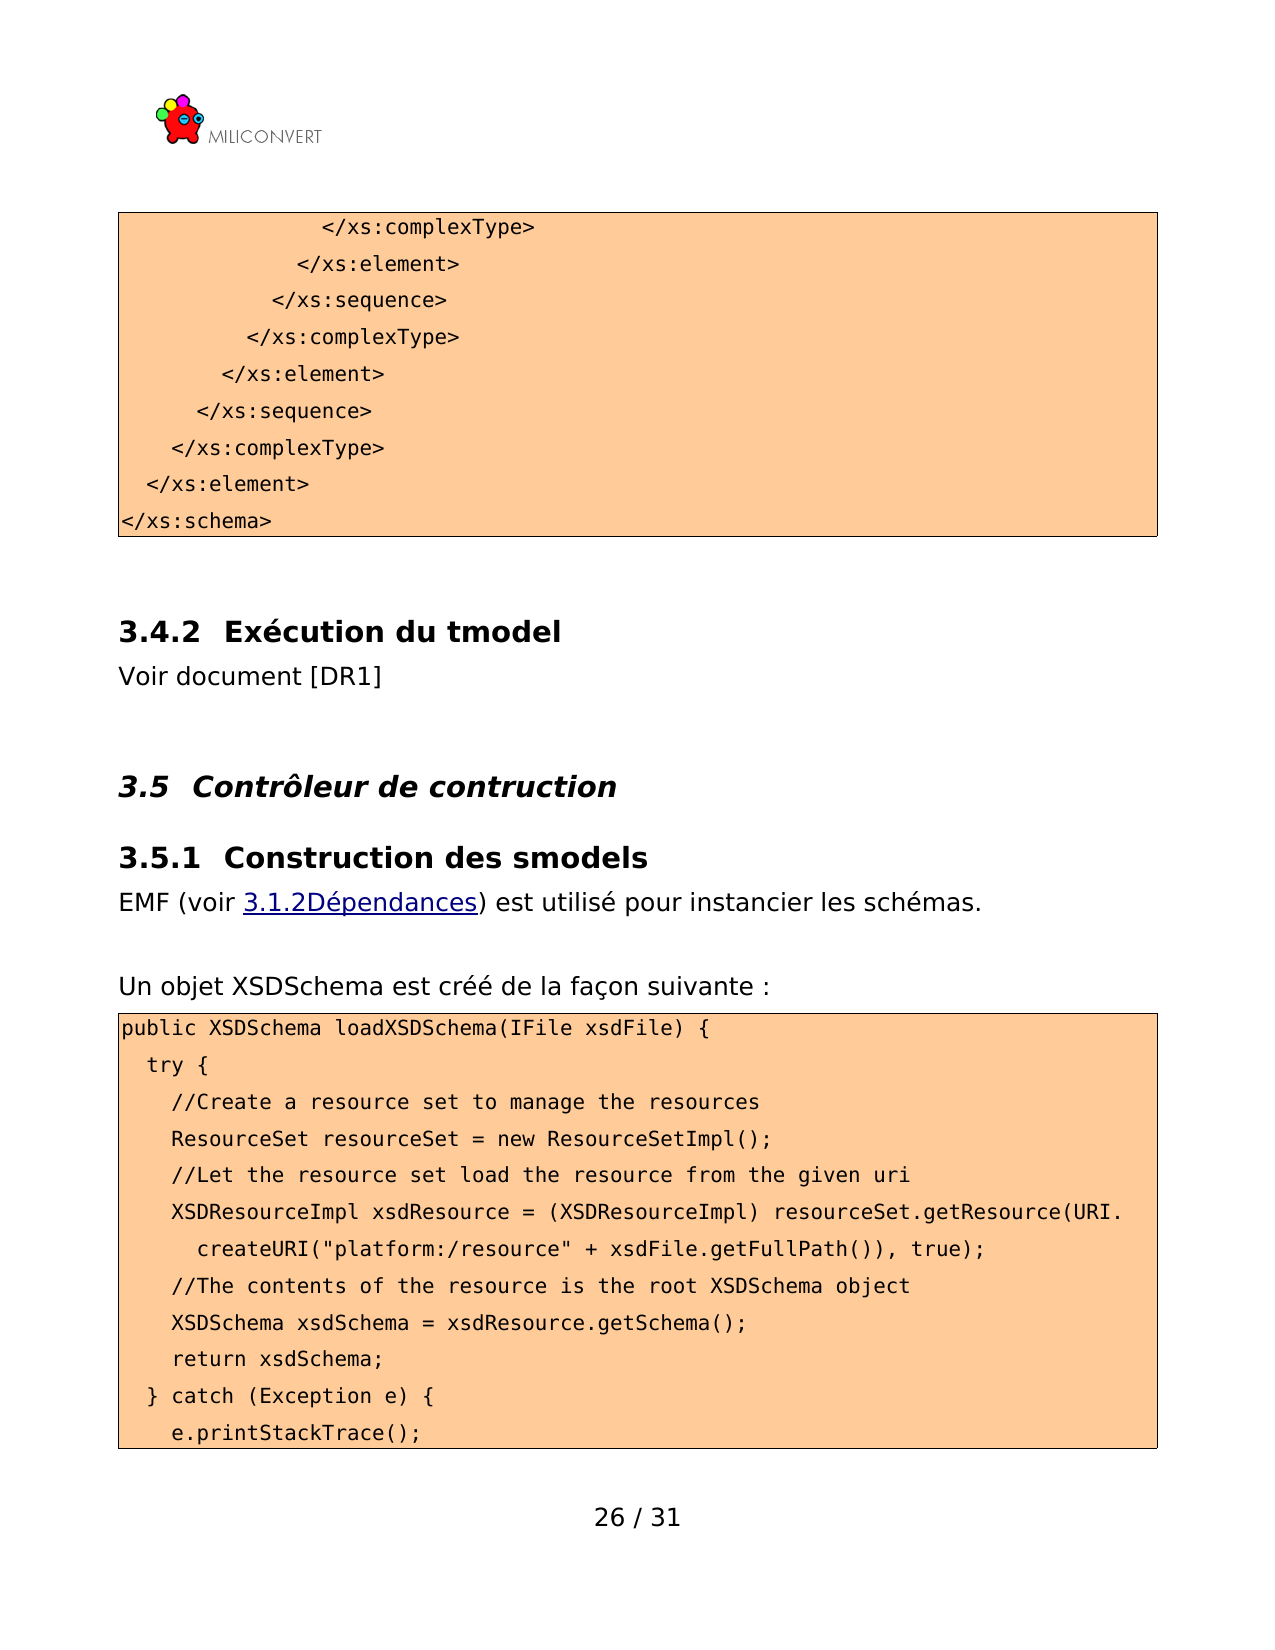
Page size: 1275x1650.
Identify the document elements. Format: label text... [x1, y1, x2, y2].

text Un objet XSDSchema est créé de la façon suivante : [118, 972, 1157, 1001]
text </xs:sequence> [119, 285, 1157, 313]
text //Create a resource set to manage the resources [119, 1087, 1157, 1114]
text EMF (voir 3.1.2Dépendances) est utilisé pour instancier les schémas. [118, 888, 1157, 917]
text Voir document [DR1] [118, 662, 1157, 691]
text </xs:sequence> [119, 396, 1157, 423]
text e.printStackTrace(); [119, 1418, 1157, 1448]
text </xs:element> [119, 248, 1157, 276]
text XSDResourceImpl xsdResource = (XSDResourceImpl) resourceSet.getResource(URI. [119, 1197, 1157, 1224]
subtitle Construction des smodels [118, 842, 1157, 876]
text </xs:element> [119, 359, 1157, 386]
text } catch (Exception e) { [119, 1381, 1157, 1408]
picture [132, 69, 354, 176]
text public XSDSchema loadXSDSchema(IFile xsdFile) { [119, 1014, 1157, 1041]
text ResourceSet resourceSet = new ResourceSetImpl(); [119, 1124, 1157, 1151]
text </xs:complexType> [119, 213, 1157, 239]
subtitle Contrôleur de contruction [118, 770, 1157, 804]
text </xs:complexType> [119, 322, 1157, 349]
text </xs:schema> [119, 506, 1157, 536]
text </xs:element> [119, 469, 1157, 497]
text //Let the resource set load the resource from the given uri [119, 1160, 1157, 1188]
text XSDSchema xsdSchema = xsdResource.getSchema(); [119, 1307, 1157, 1335]
text //The contents of the resource is the root XSDSchema object [119, 1271, 1157, 1298]
text return xsdSchema; [119, 1344, 1157, 1372]
subtitle Exécution du tmodel [118, 616, 1157, 649]
text createURI("platform:/resource" + xsdFile.getFullPath()), true); [119, 1234, 1157, 1261]
text </xs:complexType> [119, 432, 1157, 460]
text try { [119, 1050, 1157, 1077]
